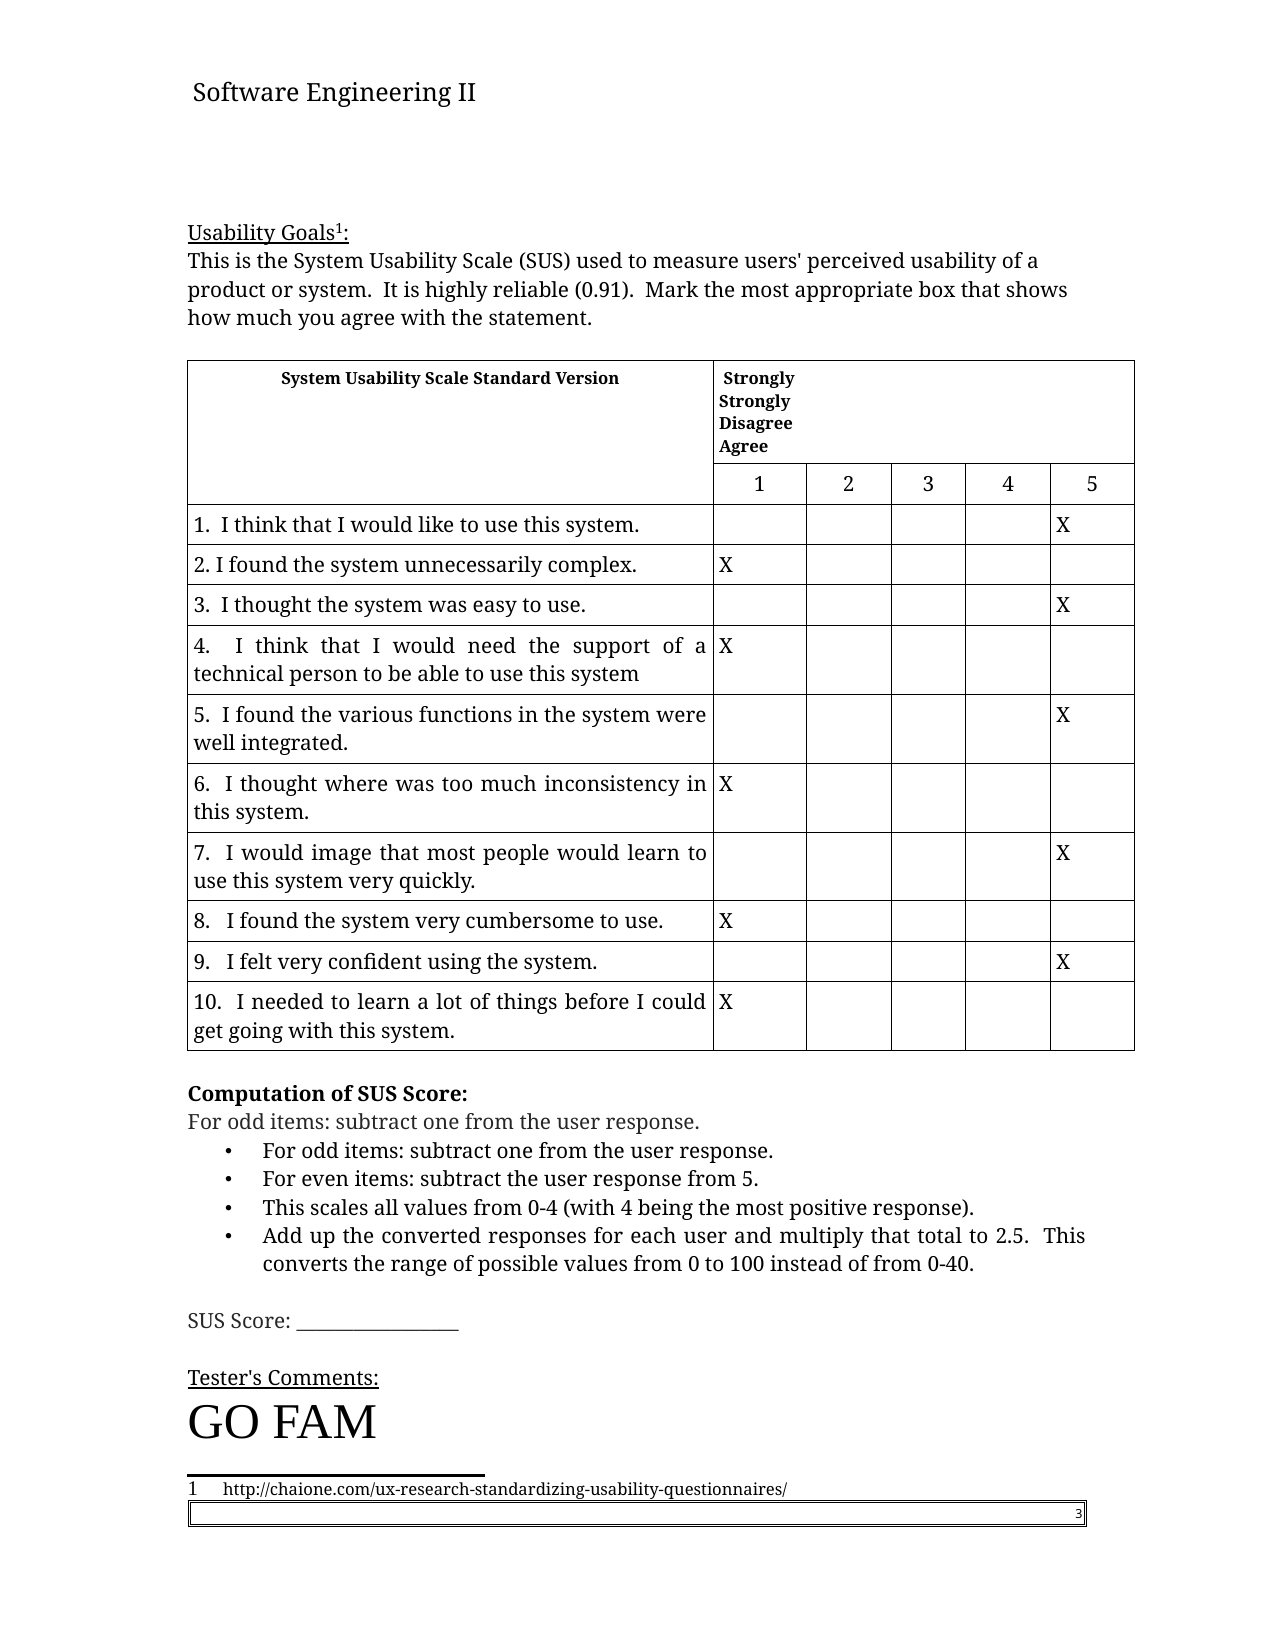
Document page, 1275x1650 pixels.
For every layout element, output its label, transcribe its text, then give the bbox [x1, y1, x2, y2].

list For even items: subtract the user response from 5. [225, 1164, 1087, 1193]
table_cell X [1051, 695, 1134, 762]
table_cell [714, 695, 806, 762]
table_cell 4. I think that I would need the support of a technical person to be able to use this system [188, 626, 713, 694]
table_cell X [1051, 585, 1134, 625]
table_cell [966, 585, 1050, 625]
table_cell [1051, 626, 1134, 694]
table_cell 8. I found the system very cumbersome to use. [188, 901, 713, 941]
text For odd items: subtract one from the user response. [187, 1107, 1087, 1136]
table_cell [1051, 901, 1134, 941]
table_cell [714, 585, 806, 625]
text SUS Score: _________________ [187, 1306, 1087, 1335]
table_cell 1. I think that I would like to use this system. [188, 505, 713, 544]
table_cell 7. I would image that most people would learn to use this system very quickly. [188, 833, 713, 900]
table_cell [892, 585, 965, 625]
table_cell 3. I thought the system was easy to use. [188, 585, 713, 625]
table_header System Usability Scale Standard Version [188, 361, 713, 503]
list Add up the converted responses for each user and multiply that total to 2.5. This converts the range of possible values from 0 to 100 instead of from 0-40. [225, 1221, 1087, 1278]
table_cell 4 [966, 464, 1050, 503]
table_cell [966, 942, 1050, 981]
table_cell [966, 833, 1050, 900]
table_cell 9. I felt very confident using the system. [188, 942, 713, 981]
table_cell X [714, 764, 806, 831]
table_cell 6. I thought where was too much inconsistency in this system. [188, 764, 713, 831]
table_cell [966, 545, 1050, 584]
table_cell [807, 695, 891, 762]
table_cell [807, 764, 891, 831]
table_cell [807, 505, 891, 544]
table_cell [714, 942, 806, 981]
table_cell 5. I found the various functions in the system were well integrated. [188, 695, 713, 762]
table_cell [966, 982, 1050, 1050]
table_cell [892, 545, 965, 584]
table_cell [714, 505, 806, 544]
text Usability Goals: [187, 218, 1087, 247]
table_cell [807, 626, 891, 694]
table_cell [892, 982, 965, 1050]
table_cell 3 [892, 464, 965, 503]
table_cell [892, 695, 965, 762]
table_cell [892, 901, 965, 941]
text Tester's Comments: GO FAM [187, 1363, 1087, 1449]
table_cell [892, 833, 965, 900]
table_cell X [1051, 505, 1134, 544]
table_cell X [1051, 942, 1134, 981]
table_cell [807, 982, 891, 1050]
table_cell [966, 505, 1050, 544]
list For odd items: subtract one from the user response. [225, 1136, 1087, 1164]
table_cell [1051, 764, 1134, 831]
table_cell 2. I found the system unnecessarily complex. [188, 545, 713, 584]
table_cell [892, 942, 965, 981]
text This is the System Usability Scale (SUS) used to measure users' perceived usability of a product or system. It is highly reliable (0.91). Mark the most appropriate box that shows how much you agree with the statement. [187, 247, 1087, 332]
table_cell 2 [807, 464, 891, 503]
table_cell X [714, 626, 806, 694]
list This scales all values from 0-4 (with 4 being the most positive response). [225, 1193, 1087, 1221]
text Computation of SUS Score: [187, 1079, 1087, 1107]
text http://chaione.com/ux-research-standardizing-usability-questionnaires/ [187, 1476, 1087, 1500]
table_cell [807, 901, 891, 941]
table_cell X [1051, 833, 1134, 900]
table_cell [807, 942, 891, 981]
table_cell X [714, 982, 806, 1050]
table_cell [966, 626, 1050, 694]
table_cell 5 [1051, 464, 1134, 503]
table_cell [966, 695, 1050, 762]
table_cell [807, 833, 891, 900]
table_cell [1051, 545, 1134, 584]
table_cell 10. I needed to learn a lot of things before I could get going with this system. [188, 982, 713, 1050]
table_cell [714, 833, 806, 900]
table_cell X [714, 545, 806, 584]
table_header Strongly Strongly Disagree Agree [714, 361, 1134, 463]
table_cell [807, 585, 891, 625]
table_cell [966, 901, 1050, 941]
table_cell [966, 764, 1050, 831]
table_cell [807, 545, 891, 584]
table_cell [892, 505, 965, 544]
table_cell 1 [714, 464, 806, 503]
table_cell [892, 626, 965, 694]
table_cell [1051, 982, 1134, 1050]
table_cell X [714, 901, 806, 941]
table_cell [892, 764, 965, 831]
